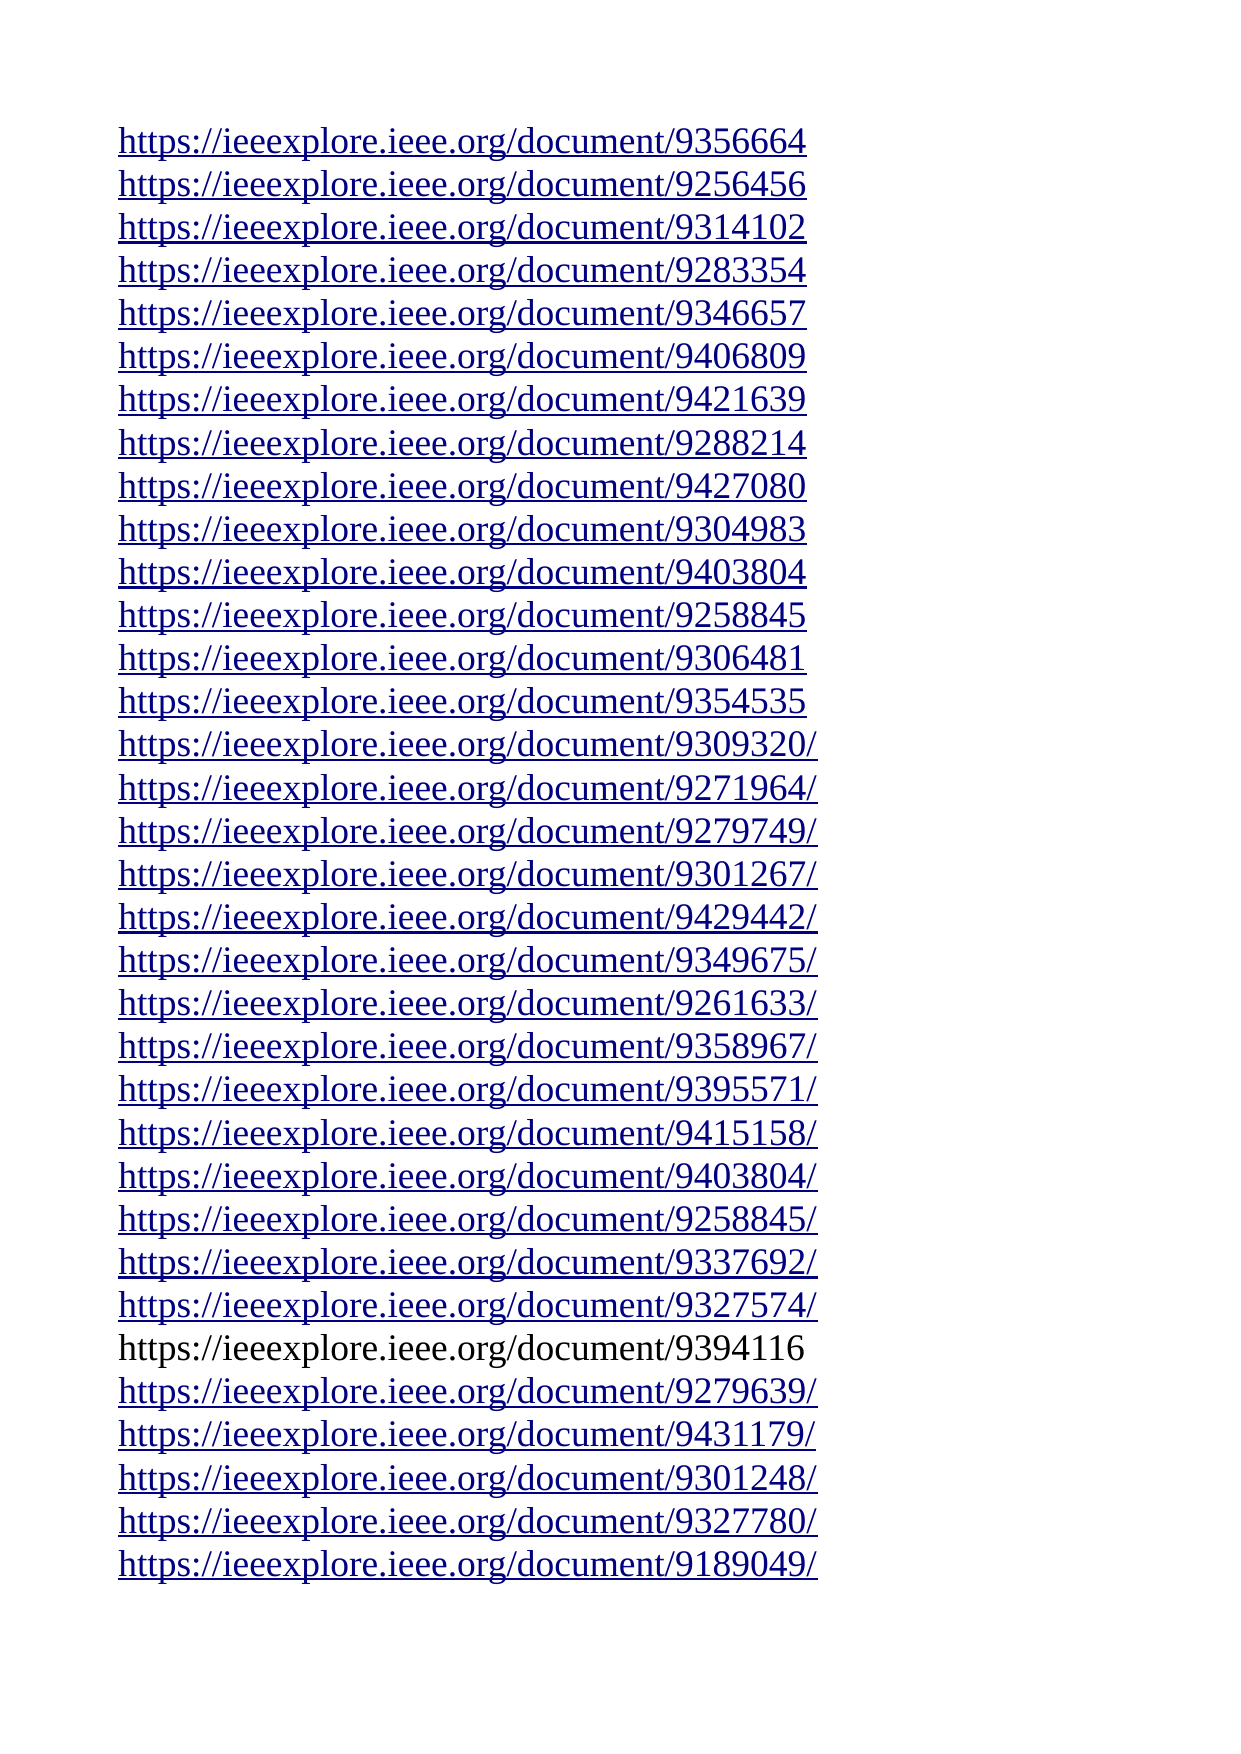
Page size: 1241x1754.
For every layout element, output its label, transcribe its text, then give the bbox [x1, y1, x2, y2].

text https://ieeexplore.ieee.org/document/9429442/ [118, 894, 1122, 937]
text https://ieeexplore.ieee.org/document/9403804/ [118, 1153, 1122, 1196]
text https://ieeexplore.ieee.org/document/9406809 [118, 334, 1122, 377]
text https://ieeexplore.ieee.org/document/9306481 [118, 636, 1122, 679]
text https://ieeexplore.ieee.org/document/9279639/ [118, 1369, 1122, 1412]
text https://ieeexplore.ieee.org/document/9261633/ [118, 981, 1122, 1024]
text https://ieeexplore.ieee.org/document/9271964/ [118, 765, 1122, 808]
text https://ieeexplore.ieee.org/document/9327574/ [118, 1282, 1122, 1326]
text https://ieeexplore.ieee.org/document/9301248/ [118, 1455, 1122, 1498]
text https://ieeexplore.ieee.org/document/9189049/ [118, 1541, 1122, 1584]
text https://ieeexplore.ieee.org/document/9256456 [118, 161, 1122, 204]
text https://ieeexplore.ieee.org/document/9421639 [118, 377, 1122, 420]
text https://ieeexplore.ieee.org/document/9301267/ [118, 851, 1122, 894]
text https://ieeexplore.ieee.org/document/9395571/ [118, 1067, 1122, 1110]
text https://ieeexplore.ieee.org/document/9337692/ [118, 1239, 1122, 1282]
text https://ieeexplore.ieee.org/document/9403804 [118, 549, 1122, 592]
text https://ieeexplore.ieee.org/document/9304983 [118, 506, 1122, 549]
text https://ieeexplore.ieee.org/document/9283354 [118, 247, 1122, 291]
text https://ieeexplore.ieee.org/document/9415158/ [118, 1110, 1122, 1153]
text https://ieeexplore.ieee.org/document/9314102 [118, 204, 1122, 247]
text https://ieeexplore.ieee.org/document/9258845/ [118, 1196, 1122, 1239]
text https://ieeexplore.ieee.org/document/9279749/ [118, 808, 1122, 851]
text https://ieeexplore.ieee.org/document/9288214 [118, 420, 1122, 463]
text https://ieeexplore.ieee.org/document/9346657 [118, 291, 1122, 334]
text https://ieeexplore.ieee.org/document/9356664 [118, 118, 1122, 161]
text https://ieeexplore.ieee.org/document/9327780/ [118, 1498, 1122, 1541]
text https://ieeexplore.ieee.org/document/9427080 [118, 463, 1122, 506]
text https://ieeexplore.ieee.org/document/9354535 [118, 679, 1122, 722]
text https://ieeexplore.ieee.org/document/9358967/ [118, 1024, 1122, 1067]
text https://ieeexplore.ieee.org/document/9431179/ [118, 1412, 1122, 1455]
text https://ieeexplore.ieee.org/document/9309320/ [118, 722, 1122, 765]
text https://ieeexplore.ieee.org/document/9258845 [118, 592, 1122, 636]
text https://ieeexplore.ieee.org/document/9394116 [118, 1326, 1122, 1369]
text https://ieeexplore.ieee.org/document/9349675/ [118, 937, 1122, 981]
